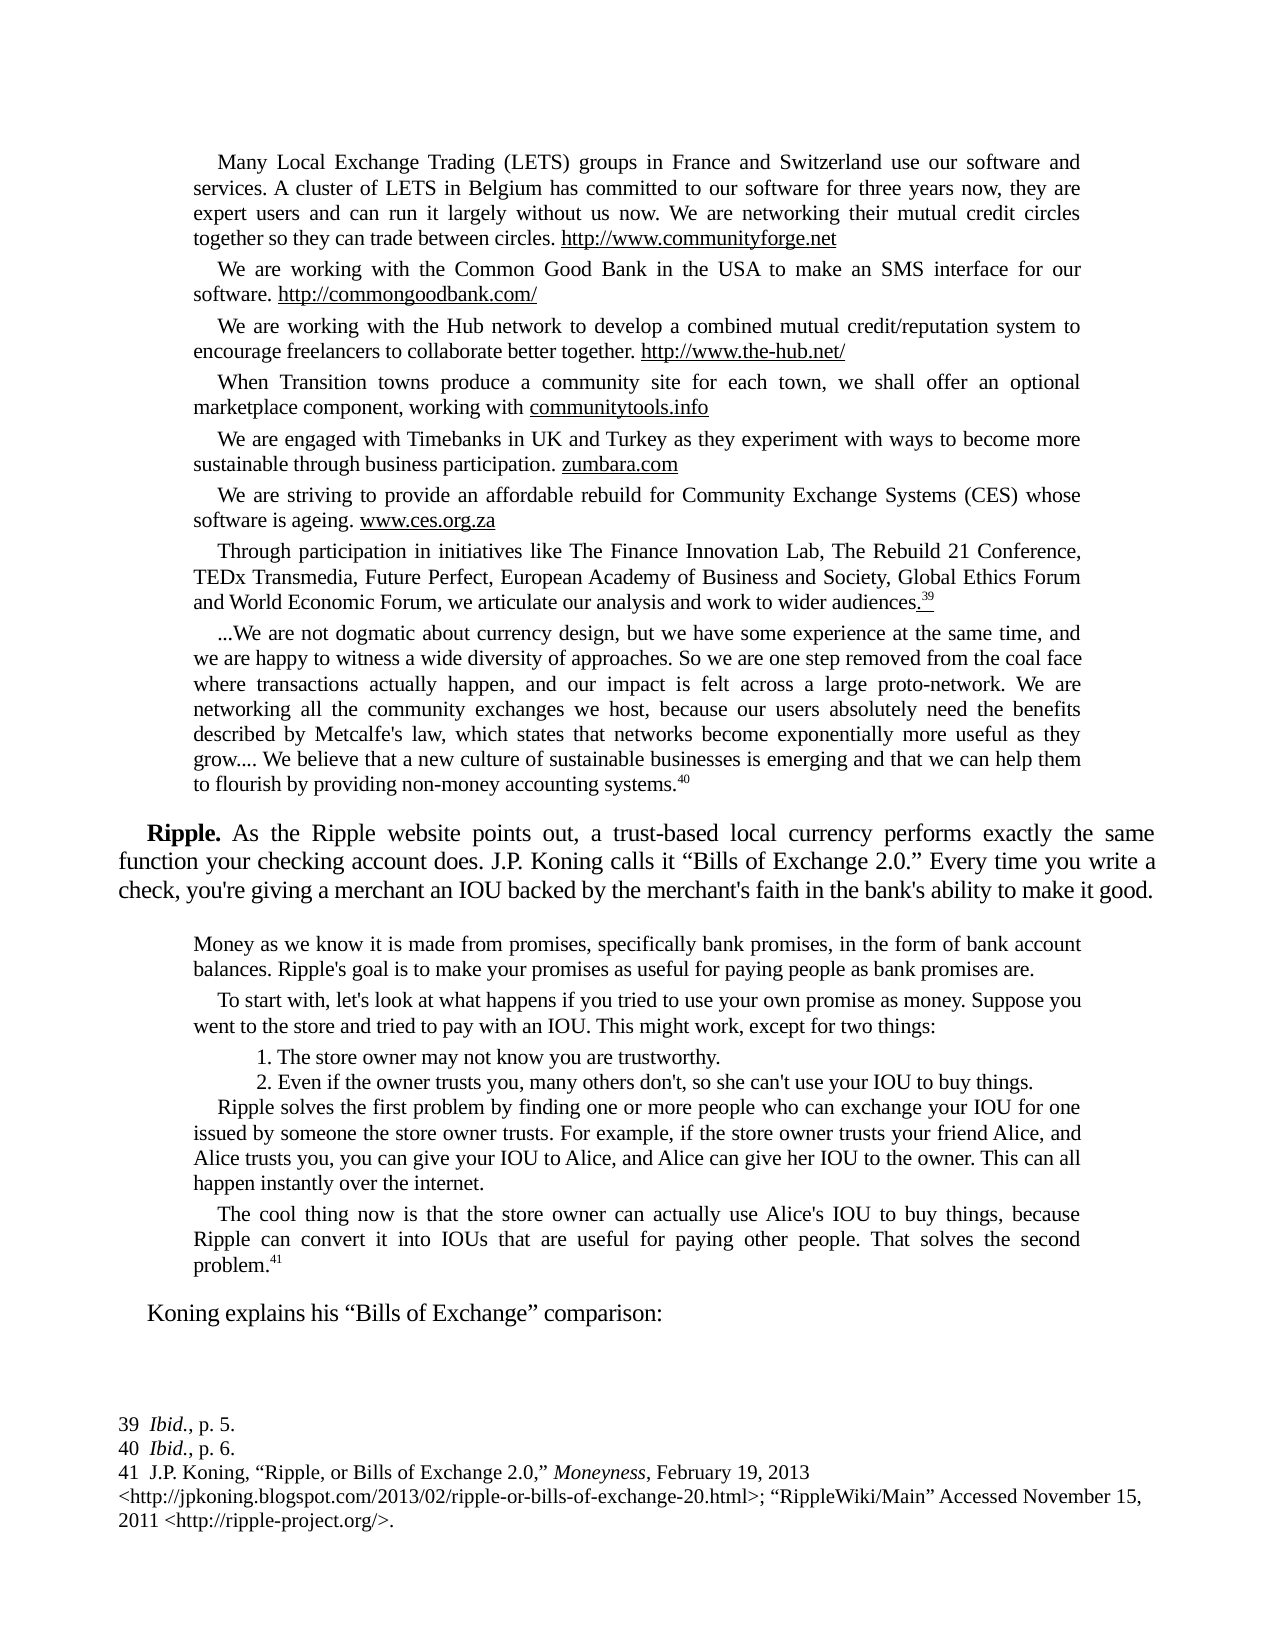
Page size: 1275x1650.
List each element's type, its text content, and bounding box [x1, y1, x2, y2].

text Through participation in initiatives like The Finance Innovation Lab, The Rebuild 21 Conference, TEDx Transmedia, Future Perfect, European Academy of Business and Society, Global Ethics Forum and World Economic Forum, we articulate our analysis and work to wider audiences. [193, 538, 1082, 614]
text Koning explains his “Bills of Exchange” comparison: [118, 1298, 1157, 1327]
text Ripple. As the Ripple website points out, a trust-based local currency performs exactly the same function your checking account does. J.P. Koning calls it “Bills of Exchange 2.0.” Every time you write a check, you're giving a merchant an IOU backed by the merchant's faith in the bank's ability to make it good. [118, 818, 1157, 904]
text We are working with the Common Good Bank in the USA to make an SMS interface for our software. http://commongoodbank.com/ [193, 256, 1082, 307]
text We are striving to provide an affordable rebuild for Community Exchange Systems (CES) whose software is ageing. www.ces.org.za [193, 482, 1082, 532]
text Ibid., p. 5. [118, 1412, 1157, 1436]
text We are engaged with Timebanks in UK and Turkey as they experiment with ways to become more sustainable through business participation. zumbara.com [193, 426, 1082, 476]
text To start with, let's look at what happens if you tried to use your own promise as money. Suppose you went to the store and tried to pay with an IOU. This might work, except for two things: [193, 987, 1082, 1038]
text ...We are not dogmatic about currency design, but we have some experience at the same time, and we are happy to witness a wide diversity of approaches. So we are one step removed from the coal face where transactions actually happen, and our impact is felt across a large proto-network. We are networking all the community exchanges we host, because our users absolutely need the benefits described by Metcalfe's law, which states that networks become exponentially more useful as they grow.... We believe that a new culture of sustainable businesses is emerging and that we can help them to flourish by providing non-money accounting systems. [193, 620, 1082, 797]
text Ibid., p. 6. [118, 1436, 1157, 1460]
text Many Local Exchange Trading (LETS) groups in France and Switzerland use our software and services. A cluster of LETS in Belgium has committed to our software for three years now, they are expert users and can run it largely without us now. We are networking their mutual credit circles together so they can trade between circles. http://www.communityforge.net [193, 149, 1082, 250]
text When Transition towns produce a community site for each town, we shall offer an optional marketplace component, working with communitytools.info [193, 369, 1082, 419]
text J.P. Koning, “Ripple, or Bills of Exchange 2.0,” Moneyness, February 19, 2013 <http://jpkoning.blogspot.com/2013/02/ripple-or-bills-of-exchange-20.html>; “RippleWiki/Main” Accessed November 15, 2011 <http://ripple-project.org/>. [118, 1460, 1157, 1532]
text Money as we know it is made from promises, specifically bank promises, in the form of bank account balances. Ripple's goal is to make your promises as useful for paying people as bank promises are. [193, 931, 1082, 981]
text We are working with the Hub network to develop a combined mutual credit/reputation system to encourage freelancers to collaborate better together. http://www.the-hub.net/ [193, 313, 1082, 363]
text 2. Even if the owner trusts you, many others don't, so she can't use your IOU to buy things. [232, 1069, 1043, 1094]
text 1. The store owner may not know you are trustworthy. [232, 1044, 1043, 1069]
text The cool thing now is that the store owner can actually use Alice's IOU to buy things, because Ripple can convert it into IOUs that are useful for paying other people. That solves the second problem. [193, 1201, 1082, 1277]
text Ripple solves the first problem by finding one or more people who can exchange your IOU for one issued by someone the store owner trusts. For example, if the store owner trusts your friend Alice, and Alice trusts you, you can give your IOU to Alice, and Alice can give her IOU to the owner. This can all happen instantly over the internet. [193, 1094, 1082, 1195]
